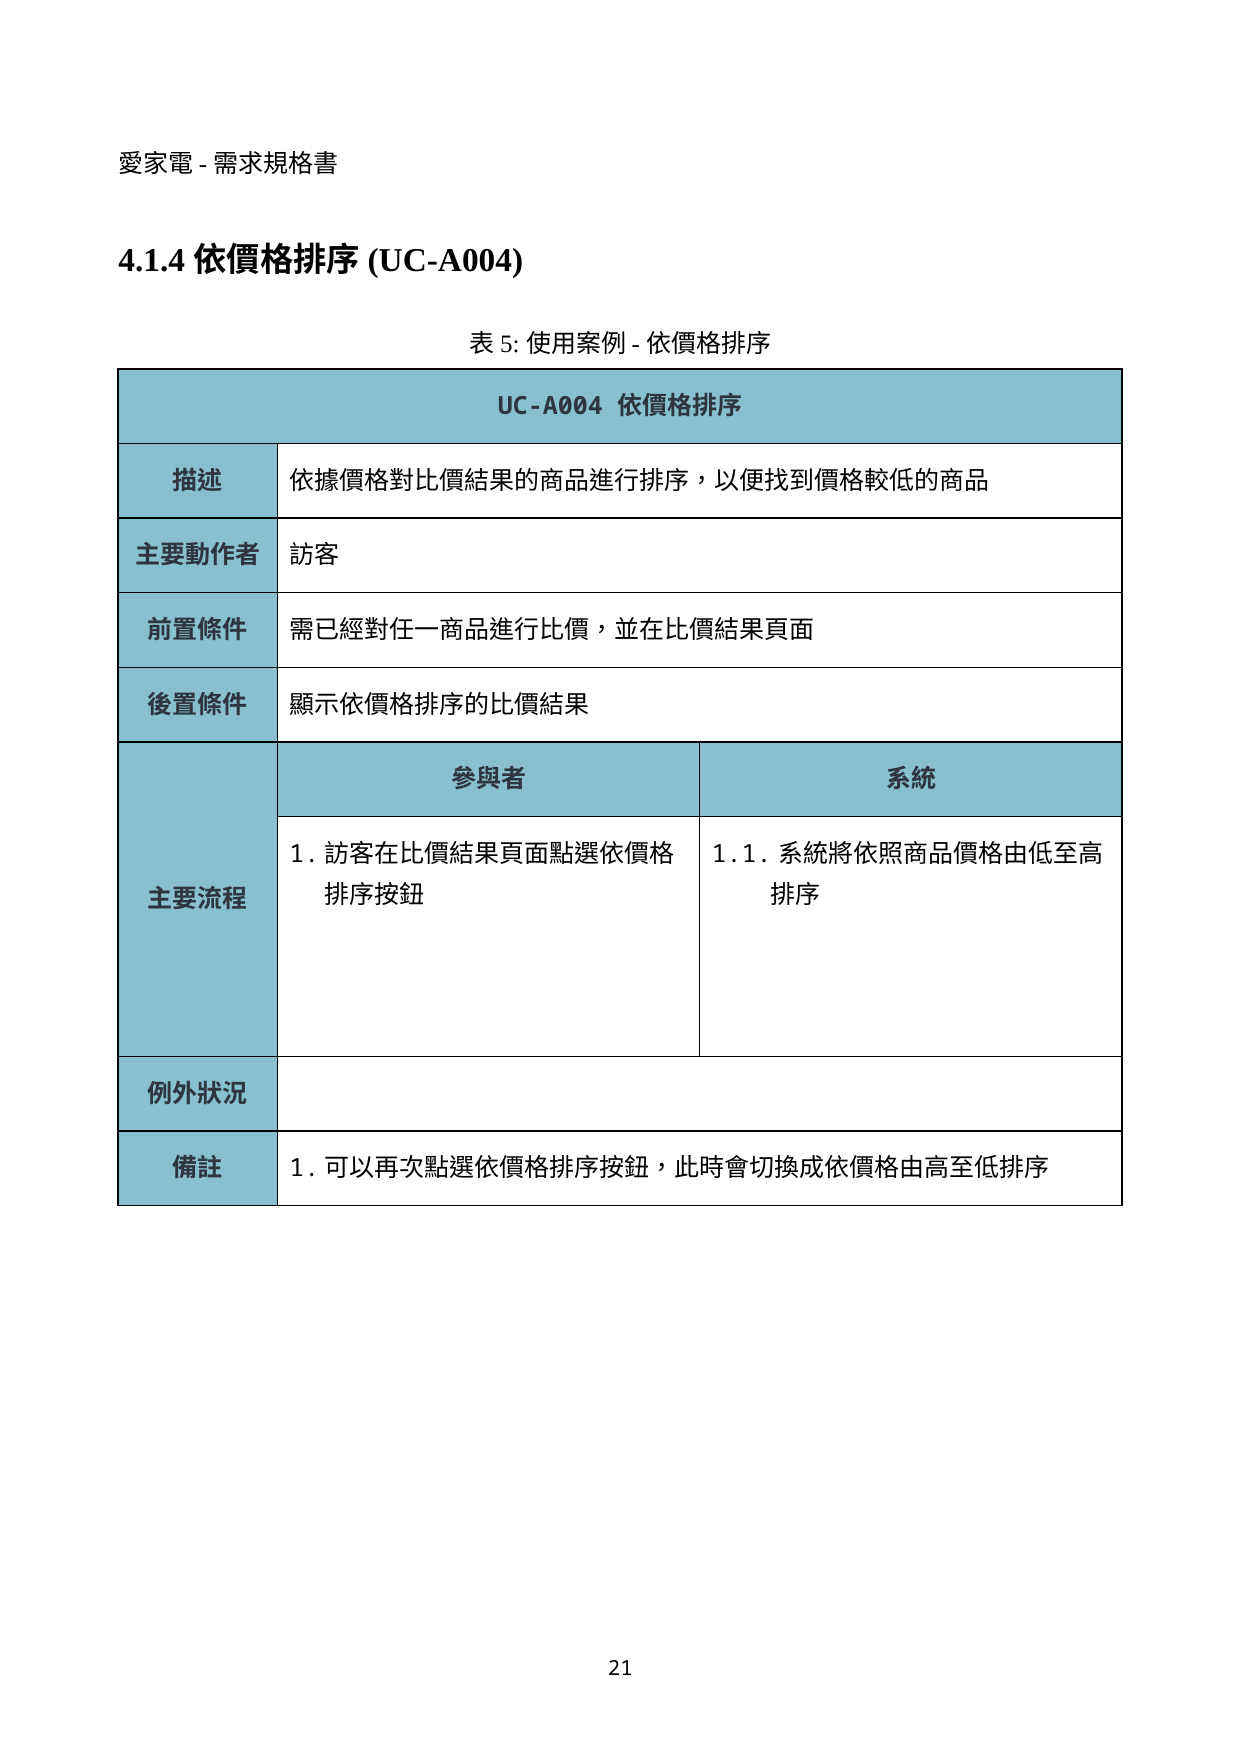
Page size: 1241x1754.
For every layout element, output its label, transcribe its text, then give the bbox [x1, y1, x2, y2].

table_cell 描述 [119, 444, 277, 517]
table_header UC-A004 依價格排序 [119, 370, 1121, 443]
table_cell 顯示依價格排序的比價結果 [278, 668, 1121, 741]
table_cell 系統將依照商品價格由低至高排序 [700, 817, 1121, 1056]
table_cell 備註 [119, 1132, 277, 1205]
table_cell 依據價格對比價結果的商品進行排序，以便找到價格較低的商品 [278, 444, 1121, 517]
table_cell 主要流程 [119, 743, 277, 1056]
table_cell 訪客在比價結果頁面點選依價格排序按鈕 [278, 817, 699, 1056]
subtitle 4.1.4 依價格排序 (UC-A004) [118, 232, 1122, 281]
table_cell 參與者 [278, 743, 699, 816]
table_cell 需已經對任一商品進行比價，並在比價結果頁面 [278, 593, 1121, 666]
table_cell 例外狀況 [119, 1057, 277, 1130]
table_cell [278, 1057, 1121, 1130]
table_cell 系統 [700, 743, 1121, 816]
table_cell 主要動作者 [119, 519, 277, 592]
table_cell 可以再次點選依價格排序按鈕，此時會切換成依價格由高至低排序 [278, 1132, 1121, 1205]
table_cell 前置條件 [119, 593, 277, 666]
table_cell 後置條件 [119, 668, 277, 741]
table_cell 訪客 [278, 519, 1121, 592]
text 表 5: 使用案例 - 依價格排序 [118, 323, 1122, 359]
